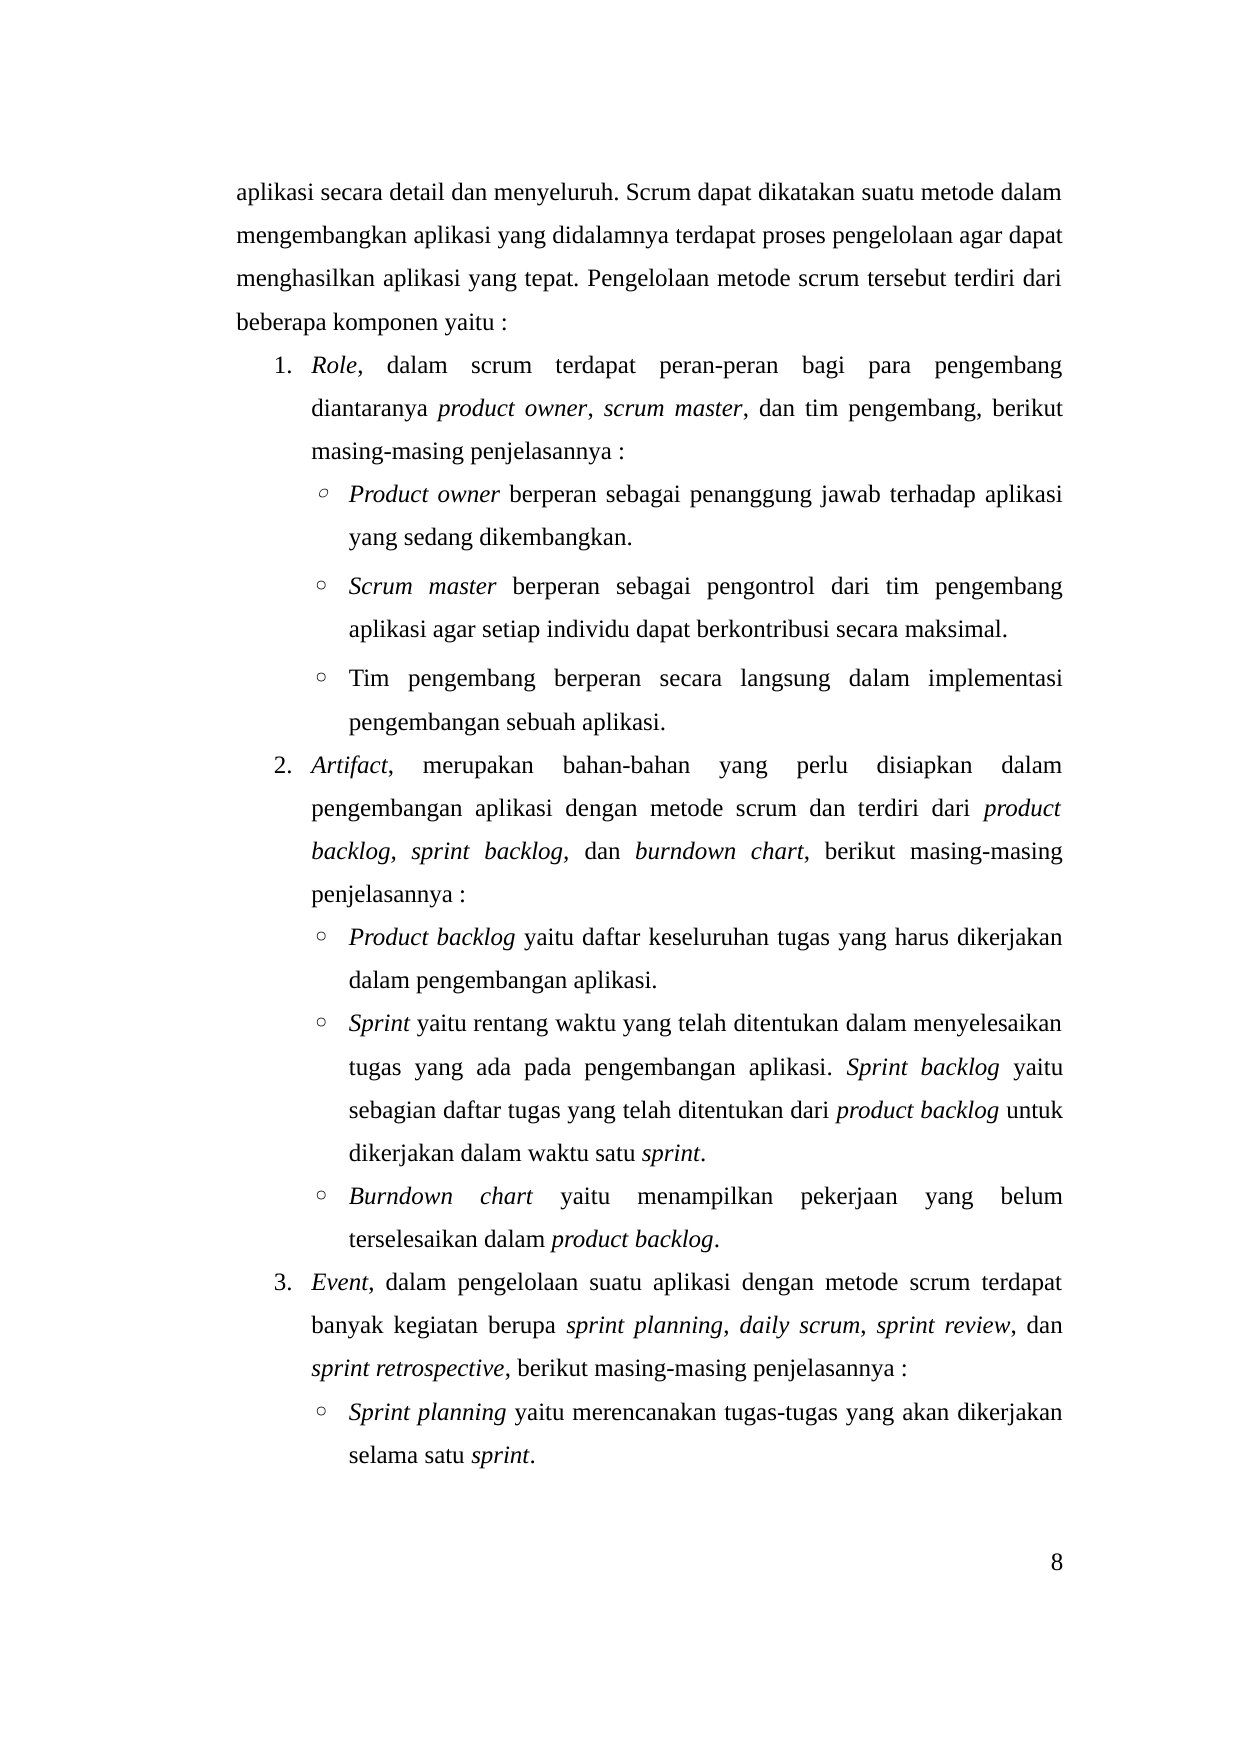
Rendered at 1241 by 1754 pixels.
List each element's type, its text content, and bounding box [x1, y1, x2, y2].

list Event, dalam pengelolaan suatu aplikasi dengan metode scrum terdapat banyak kegiatan berupa sprint planning, daily scrum, sprint review, dan sprint retrospective, berikut masing-masing penjelasannya : [274, 1267, 1063, 1382]
list Product owner berperan sebagai penanggung jawab terhadap aplikasi yang sedang dikembangkan. [311, 479, 1063, 551]
list Product backlog yaitu daftar keseluruhan tugas yang harus dikerjakan dalam pengembangan aplikasi. [311, 922, 1063, 994]
list Burndown chart yaitu menampilkan pekerjaan yang belum terselesaikan dalam product backlog. [311, 1181, 1063, 1253]
list Sprint yaitu rentang waktu yang telah ditentukan dalam menyelesaikan tugas yang ada pada pengembangan aplikasi. Sprint backlog yaitu sebagian daftar tugas yang telah ditentukan dari product backlog untuk dikerjakan dalam waktu satu sprint. [311, 1008, 1063, 1167]
list Sprint planning yaitu merencanakan tugas-tugas yang akan dikerjakan selama satu sprint. [311, 1397, 1063, 1468]
list Tim pengembang berperan secara langsung dalam implementasi pengembangan sebuah aplikasi. [311, 663, 1063, 735]
text aplikasi secara detail dan menyeluruh. Scrum dapat dikatakan suatu metode dalam mengembangkan aplikasi yang didalamnya terdapat proses pengelolaan agar dapat menghasilkan aplikasi yang tepat. Pengelolaan metode scrum tersebut terdiri dari beberapa komponen yaitu : [236, 177, 1063, 335]
list Artifact, merupakan bahan-bahan yang perlu disiapkan dalam pengembangan aplikasi dengan metode scrum dan terdiri dari product backlog, sprint backlog, dan burndown chart, berikut masing-masing penjelasannya : [274, 750, 1063, 908]
list Role, dalam scrum terdapat peran-peran bagi para pengembang diantaranya product owner, scrum master, dan tim pengembang, berikut masing-masing penjelasannya : [274, 350, 1063, 465]
list Scrum master berperan sebagai pengontrol dari tim pengembang aplikasi agar setiap individu dapat berkontribusi secara maksimal. [311, 571, 1063, 643]
